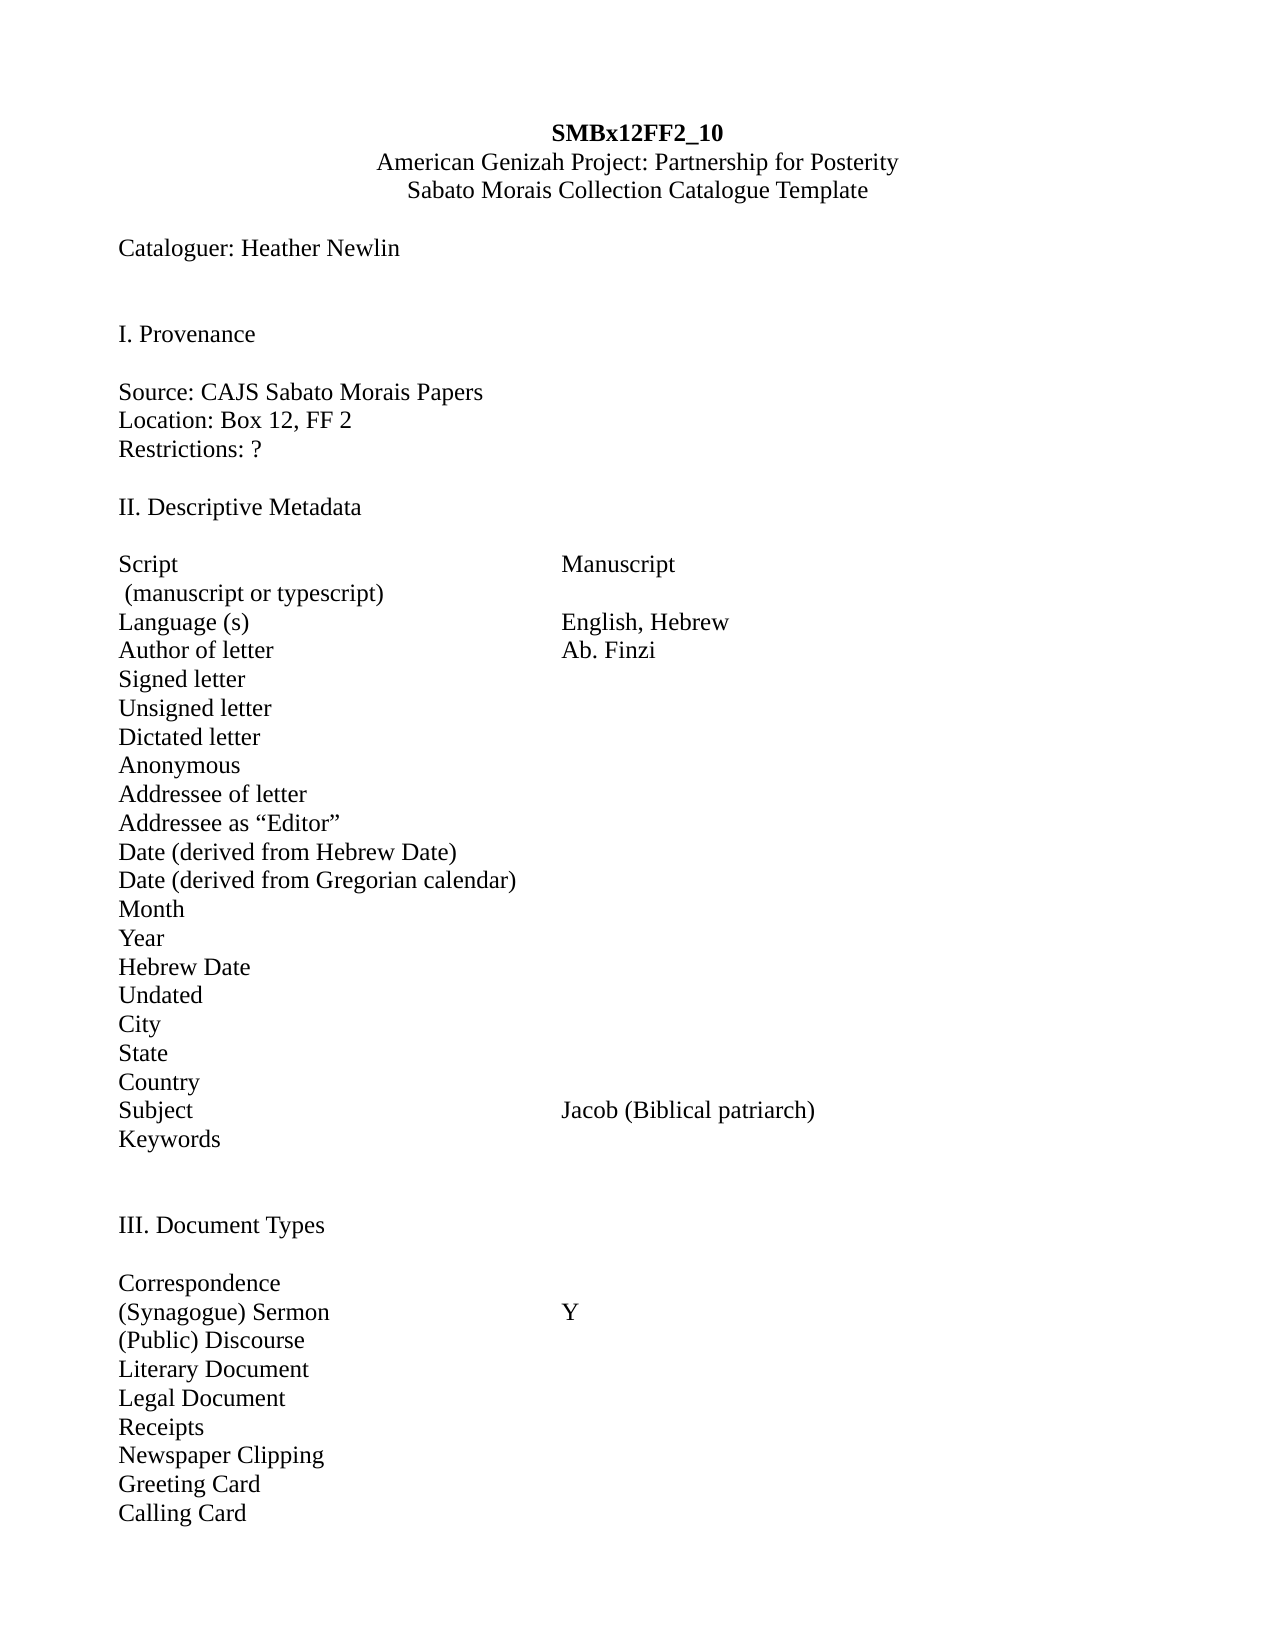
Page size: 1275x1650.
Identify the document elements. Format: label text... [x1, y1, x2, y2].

text Hebrew Date [118, 952, 1157, 981]
text American Genizah Project: Partnership for Posterity [118, 147, 1157, 176]
text Restrictions: ? [118, 434, 1157, 463]
text Anonymous [118, 751, 1157, 779]
text Signed letter [118, 664, 1157, 693]
text Addressee as “Editor” [118, 808, 1157, 837]
text Undated [118, 981, 1157, 1009]
text Literary Document [118, 1354, 1157, 1383]
text SMBx12FF2_10 [118, 118, 1157, 147]
text Source: CAJS Sabato Morais Papers [118, 377, 1157, 406]
text Language (s) English, Hebrew [118, 607, 1157, 636]
text I. Provenance [118, 319, 1157, 348]
text Author of letter Ab. Finzi [118, 636, 1157, 664]
text Date (derived from Hebrew Date) [118, 837, 1157, 866]
text State [118, 1038, 1157, 1067]
text II. Descriptive Metadata [118, 492, 1157, 521]
text (manuscript or typescript) [118, 578, 1157, 607]
text Receipts [118, 1412, 1157, 1441]
text Keywords [118, 1124, 1157, 1153]
text Unsigned letter [118, 693, 1157, 722]
text Year [118, 923, 1157, 952]
text Location: Box 12, FF 2 [118, 406, 1157, 434]
text Script Manuscript [118, 549, 1157, 578]
text Dictated letter [118, 722, 1157, 751]
text Legal Document [118, 1383, 1157, 1412]
text (Public) Discourse [118, 1326, 1157, 1354]
text City [118, 1009, 1157, 1038]
text Sabato Morais Collection Catalogue Template [118, 176, 1157, 204]
text Newspaper Clipping [118, 1441, 1157, 1469]
text Correspondence [118, 1268, 1157, 1297]
text Date (derived from Gregorian calendar) [118, 866, 1157, 894]
text Subject Jacob (Biblical patriarch) [118, 1096, 1157, 1124]
text Cataloguer: Heather Newlin [118, 233, 1157, 262]
text Month [118, 894, 1157, 923]
text Calling Card [118, 1498, 1157, 1527]
text Greeting Card [118, 1469, 1157, 1498]
text Country [118, 1067, 1157, 1096]
text (Synagogue) Sermon Y [118, 1297, 1157, 1326]
text Addressee of letter [118, 779, 1157, 808]
text III. Document Types [118, 1211, 1157, 1239]
